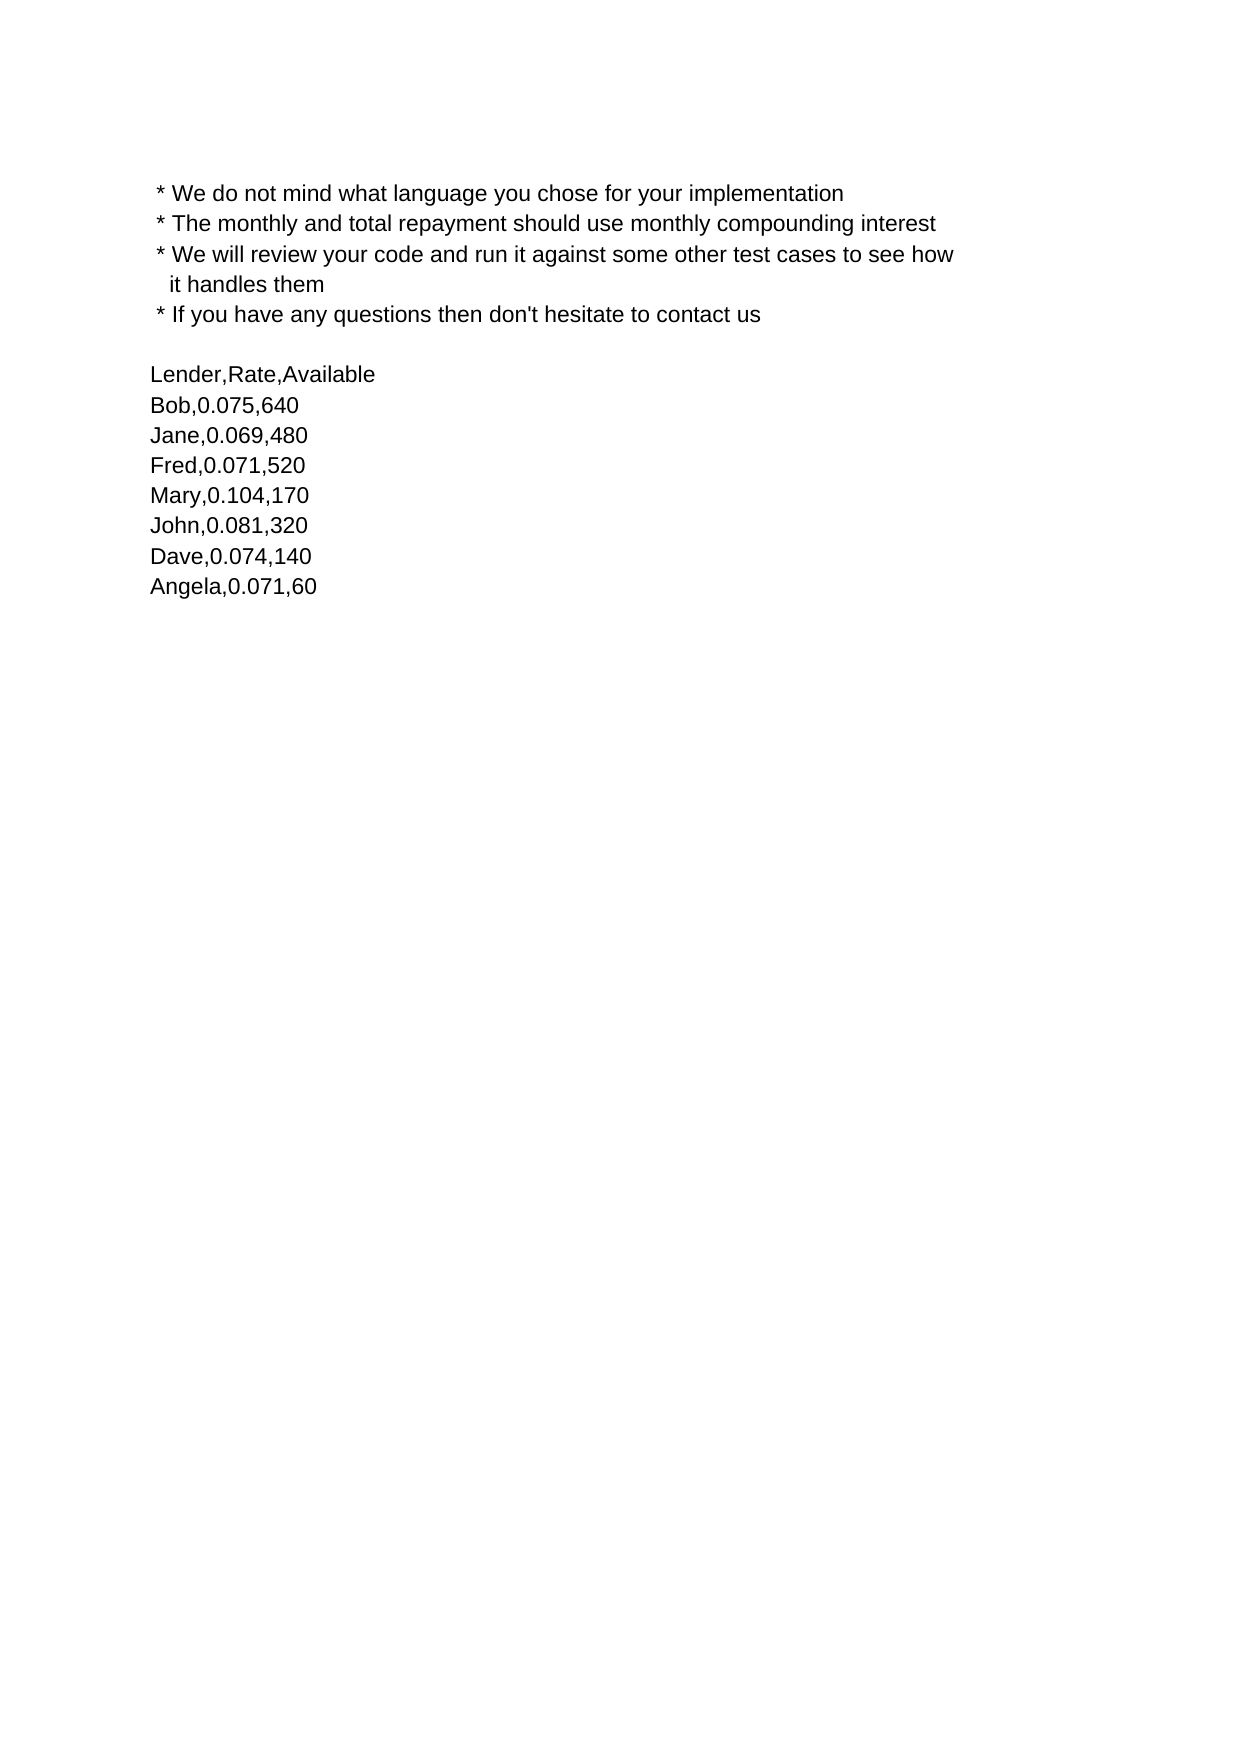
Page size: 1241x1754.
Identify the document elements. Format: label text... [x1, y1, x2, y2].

text Lender,Rate,Available [150, 361, 1090, 388]
text Angela,0.071,60 [150, 573, 1090, 599]
text Mary,0.104,170 [150, 482, 1090, 509]
text John,0.081,320 [150, 512, 1090, 539]
text Fred,0.071,520 [150, 452, 1090, 478]
text Jane,0.069,480 [150, 422, 1090, 448]
text Bob,0.075,640 [150, 392, 1090, 418]
text * We do not mind what language you chose for your implementation * The monthly and total repayment should use monthly compounding interest * We will review your code and run it against some other test cases to see how it handles them * If you have any questions then don't hesitate to contact us [150, 150, 1090, 327]
text Dave,0.074,140 [150, 543, 1090, 569]
